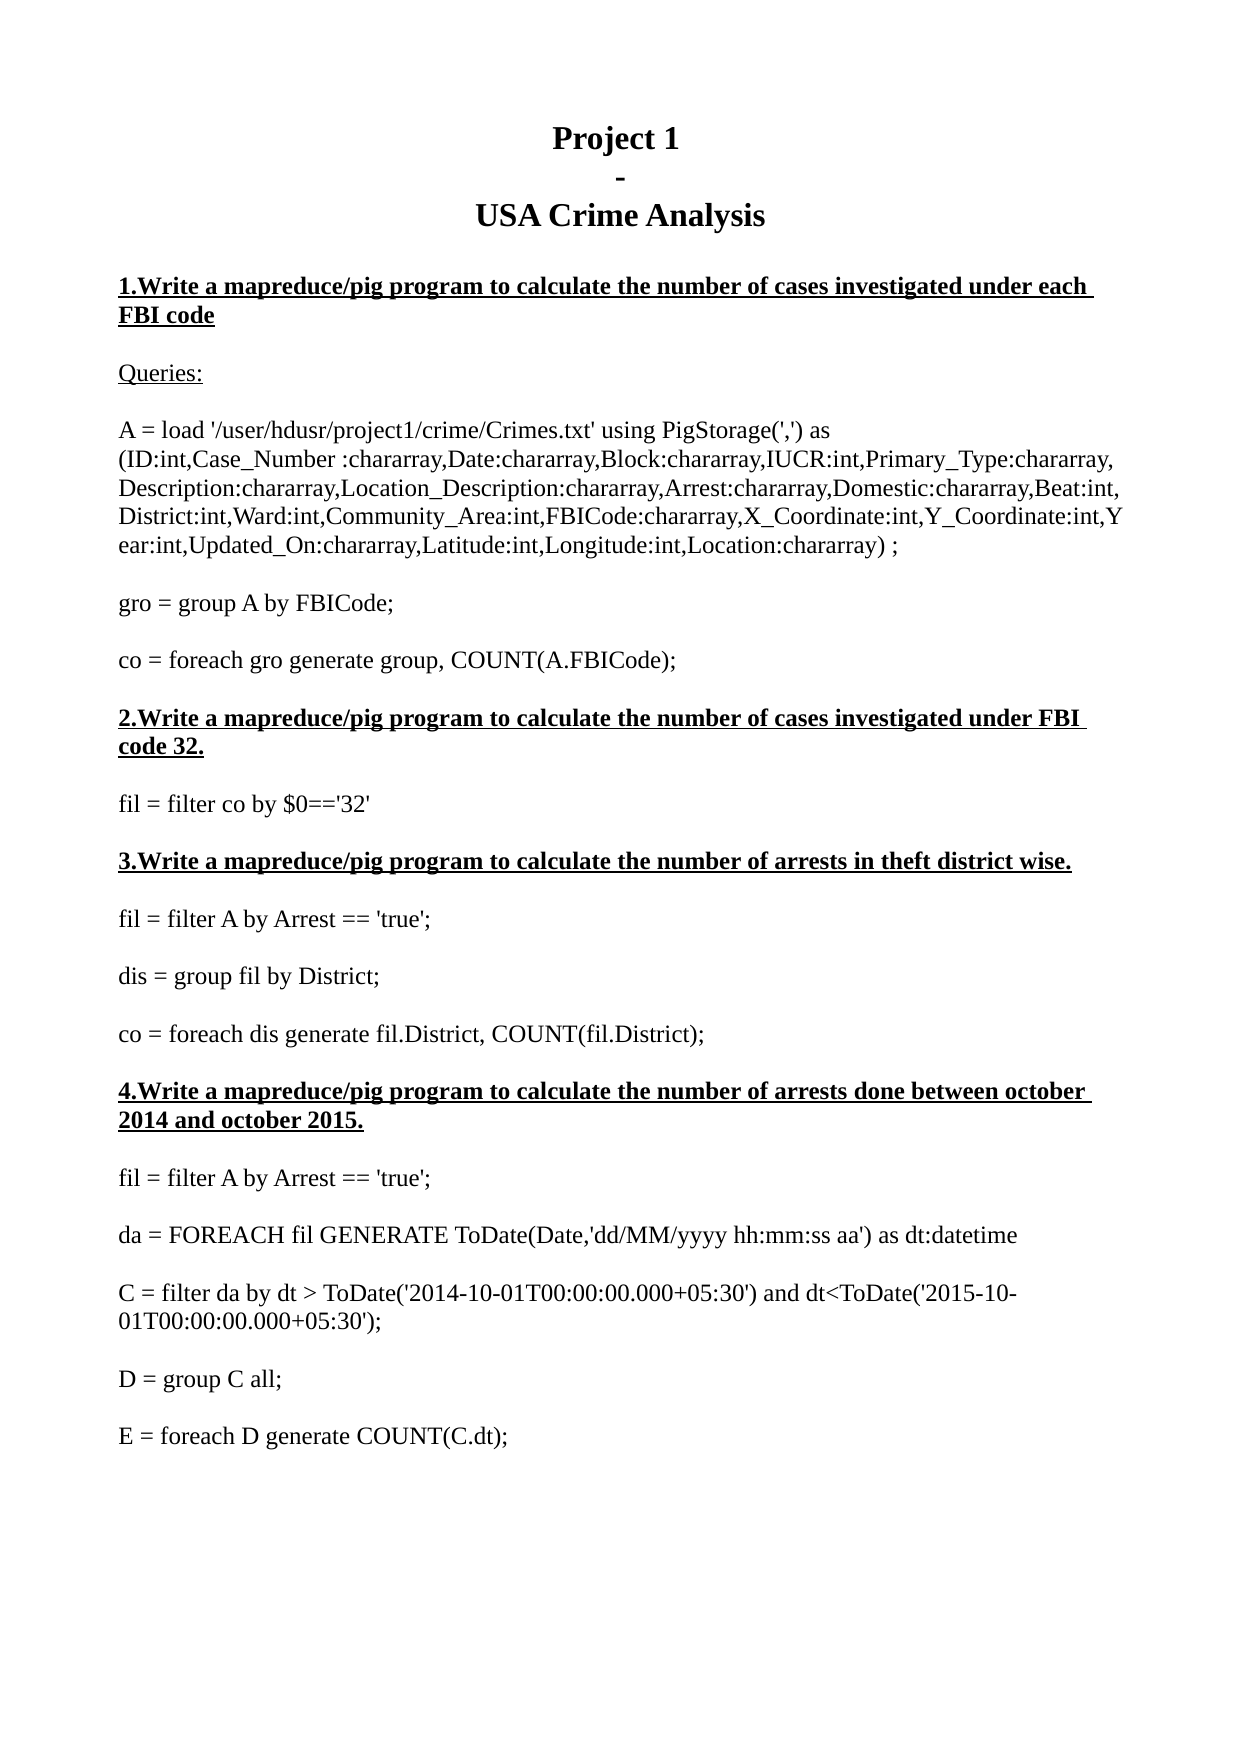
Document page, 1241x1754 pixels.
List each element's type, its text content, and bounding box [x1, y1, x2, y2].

text fil = filter co by $0=='32' [118, 789, 1122, 818]
text 2.Write a mapreduce/pig program to calculate the number of cases investigated under FBI code 32. [118, 703, 1122, 760]
text Queries: [118, 358, 1122, 386]
text fil = filter A by Arrest == 'true'; [118, 1163, 1122, 1191]
text 1.Write a mapreduce/pig program to calculate the number of cases investigated under each FBI code [118, 271, 1122, 329]
text USA Crime Analysis [118, 195, 1122, 233]
text 4.Write a mapreduce/pig program to calculate the number of arrests done between october 2014 and october 2015. [118, 1076, 1122, 1134]
text gro = group A by FBICode; [118, 588, 1122, 616]
text dis = group fil by District; [118, 961, 1122, 990]
text co = foreach gro generate group, COUNT(A.FBICode); [118, 645, 1122, 674]
text 3.Write a mapreduce/pig program to calculate the number of arrests in theft district wise. [118, 846, 1122, 875]
text fil = filter A by Arrest == 'true'; [118, 904, 1122, 933]
text da = FOREACH fil GENERATE ToDate(Date,'dd/MM/yyyy hh:mm:ss aa') as dt:datetime [118, 1220, 1122, 1249]
text C = filter da by dt > ToDate('2014-10-01T00:00:00.000+05:30') and dt<ToDate('2015-10-01T00:00:00.000+05:30'); [118, 1278, 1122, 1335]
text D = group C all; [118, 1364, 1122, 1393]
text Project 1 [118, 118, 1122, 156]
text - [118, 156, 1122, 195]
text E = foreach D generate COUNT(C.dt); [118, 1421, 1122, 1450]
text co = foreach dis generate fil.District, COUNT(fil.District); [118, 1019, 1122, 1048]
text A = load '/user/hdusr/project1/crime/Crimes.txt' using PigStorage(',') as (ID:int,Case_Number :chararray,Date:chararray,Block:chararray,IUCR:int,Primary_Type:chararray,Description:chararray,Location_Description:chararray,Arrest:chararray,Domestic:chararray,Beat:int,District:int,Ward:int,Community_Area:int,FBICode:chararray,X_Coordinate:int,Y_Coordinate:int,Year:int,Updated_On:chararray,Latitude:int,Longitude:int,Location:chararray) ; [118, 415, 1122, 559]
